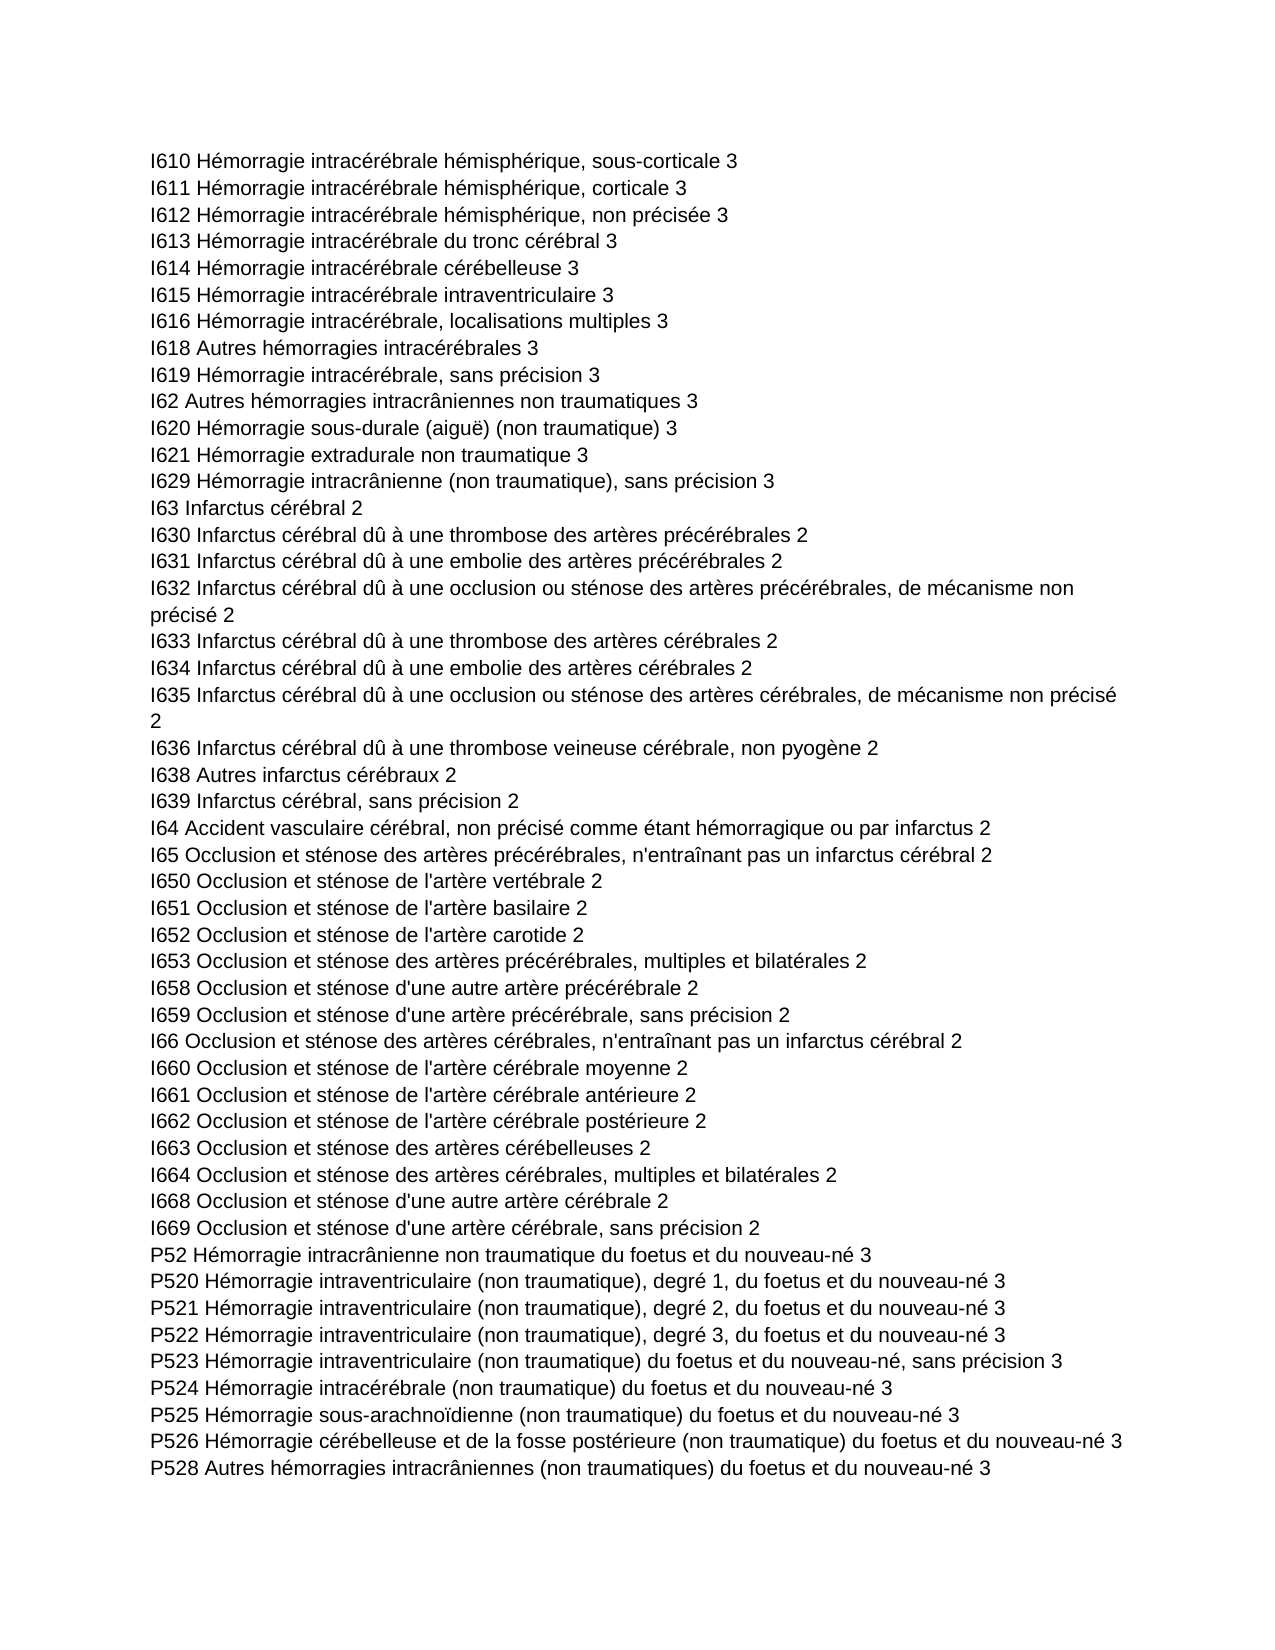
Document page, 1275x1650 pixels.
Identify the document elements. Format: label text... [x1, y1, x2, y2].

text I634 Infarctus cérébral dû à une embolie des artères cérébrales 2 [150, 657, 1125, 680]
text I636 Infarctus cérébral dû à une thrombose veineuse cérébrale, non pyogène 2 [150, 737, 1125, 760]
text P525 Hémorragie sous-arachnoïdienne (non traumatique) du foetus et du nouveau-né 3 [150, 1403, 1125, 1427]
text P524 Hémorragie intracérébrale (non traumatique) du foetus et du nouveau-né 3 [150, 1377, 1125, 1400]
text I632 Infarctus cérébral dû à une occlusion ou sténose des artères précérébrales, de mécanisme non précisé 2 [150, 577, 1125, 627]
text P520 Hémorragie intraventriculaire (non traumatique), degré 1, du foetus et du nouveau-né 3 [150, 1270, 1125, 1293]
text I663 Occlusion et sténose des artères cérébelleuses 2 [150, 1137, 1125, 1160]
text I664 Occlusion et sténose des artères cérébrales, multiples et bilatérales 2 [150, 1163, 1125, 1187]
text I616 Hémorragie intracérébrale, localisations multiples 3 [150, 310, 1125, 333]
text I66 Occlusion et sténose des artères cérébrales, n'entraînant pas un infarctus cérébral 2 [150, 1030, 1125, 1053]
text I660 Occlusion et sténose de l'artère cérébrale moyenne 2 [150, 1057, 1125, 1080]
text P523 Hémorragie intraventriculaire (non traumatique) du foetus et du nouveau-né, sans précision 3 [150, 1350, 1125, 1373]
text I662 Occlusion et sténose de l'artère cérébrale postérieure 2 [150, 1110, 1125, 1133]
text I652 Occlusion et sténose de l'artère carotide 2 [150, 923, 1125, 947]
text I64 Accident vasculaire cérébral, non précisé comme étant hémorragique ou par infarctus 2 [150, 817, 1125, 840]
text I659 Occlusion et sténose d'une artère précérébrale, sans précision 2 [150, 1003, 1125, 1027]
text I614 Hémorragie intracérébrale cérébelleuse 3 [150, 257, 1125, 280]
text I612 Hémorragie intracérébrale hémisphérique, non précisée 3 [150, 203, 1125, 227]
text I658 Occlusion et sténose d'une autre artère précérébrale 2 [150, 977, 1125, 1000]
text I629 Hémorragie intracrânienne (non traumatique), sans précision 3 [150, 470, 1125, 493]
text I661 Occlusion et sténose de l'artère cérébrale antérieure 2 [150, 1083, 1125, 1107]
text P521 Hémorragie intraventriculaire (non traumatique), degré 2, du foetus et du nouveau-né 3 [150, 1297, 1125, 1320]
text I620 Hémorragie sous-durale (aiguë) (non traumatique) 3 [150, 417, 1125, 440]
text I619 Hémorragie intracérébrale, sans précision 3 [150, 363, 1125, 387]
text I62 Autres hémorragies intracrâniennes non traumatiques 3 [150, 390, 1125, 413]
text P52 Hémorragie intracrânienne non traumatique du foetus et du nouveau-né 3 [150, 1243, 1125, 1267]
text P526 Hémorragie cérébelleuse et de la fosse postérieure (non traumatique) du foetus et du nouveau-né 3 [150, 1430, 1125, 1453]
text I635 Infarctus cérébral dû à une occlusion ou sténose des artères cérébrales, de mécanisme non précisé 2 [150, 683, 1125, 733]
text I633 Infarctus cérébral dû à une thrombose des artères cérébrales 2 [150, 630, 1125, 653]
text I630 Infarctus cérébral dû à une thrombose des artères précérébrales 2 [150, 523, 1125, 547]
text P528 Autres hémorragies intracrâniennes (non traumatiques) du foetus et du nouveau-né 3 [150, 1457, 1125, 1480]
text I613 Hémorragie intracérébrale du tronc cérébral 3 [150, 230, 1125, 253]
text I631 Infarctus cérébral dû à une embolie des artères précérébrales 2 [150, 550, 1125, 573]
text I610 Hémorragie intracérébrale hémisphérique, sous-corticale 3 [150, 150, 1125, 173]
text I615 Hémorragie intracérébrale intraventriculaire 3 [150, 283, 1125, 307]
text I65 Occlusion et sténose des artères précérébrales, n'entraînant pas un infarctus cérébral 2 [150, 843, 1125, 867]
text I669 Occlusion et sténose d'une artère cérébrale, sans précision 2 [150, 1217, 1125, 1240]
text I618 Autres hémorragies intracérébrales 3 [150, 337, 1125, 360]
text I638 Autres infarctus cérébraux 2 [150, 763, 1125, 787]
text P522 Hémorragie intraventriculaire (non traumatique), degré 3, du foetus et du nouveau-né 3 [150, 1323, 1125, 1347]
text I668 Occlusion et sténose d'une autre artère cérébrale 2 [150, 1190, 1125, 1213]
text I611 Hémorragie intracérébrale hémisphérique, corticale 3 [150, 177, 1125, 200]
text I650 Occlusion et sténose de l'artère vertébrale 2 [150, 870, 1125, 893]
text I621 Hémorragie extradurale non traumatique 3 [150, 443, 1125, 467]
text I639 Infarctus cérébral, sans précision 2 [150, 790, 1125, 813]
text I63 Infarctus cérébral 2 [150, 497, 1125, 520]
text I653 Occlusion et sténose des artères précérébrales, multiples et bilatérales 2 [150, 950, 1125, 973]
text I651 Occlusion et sténose de l'artère basilaire 2 [150, 897, 1125, 920]
